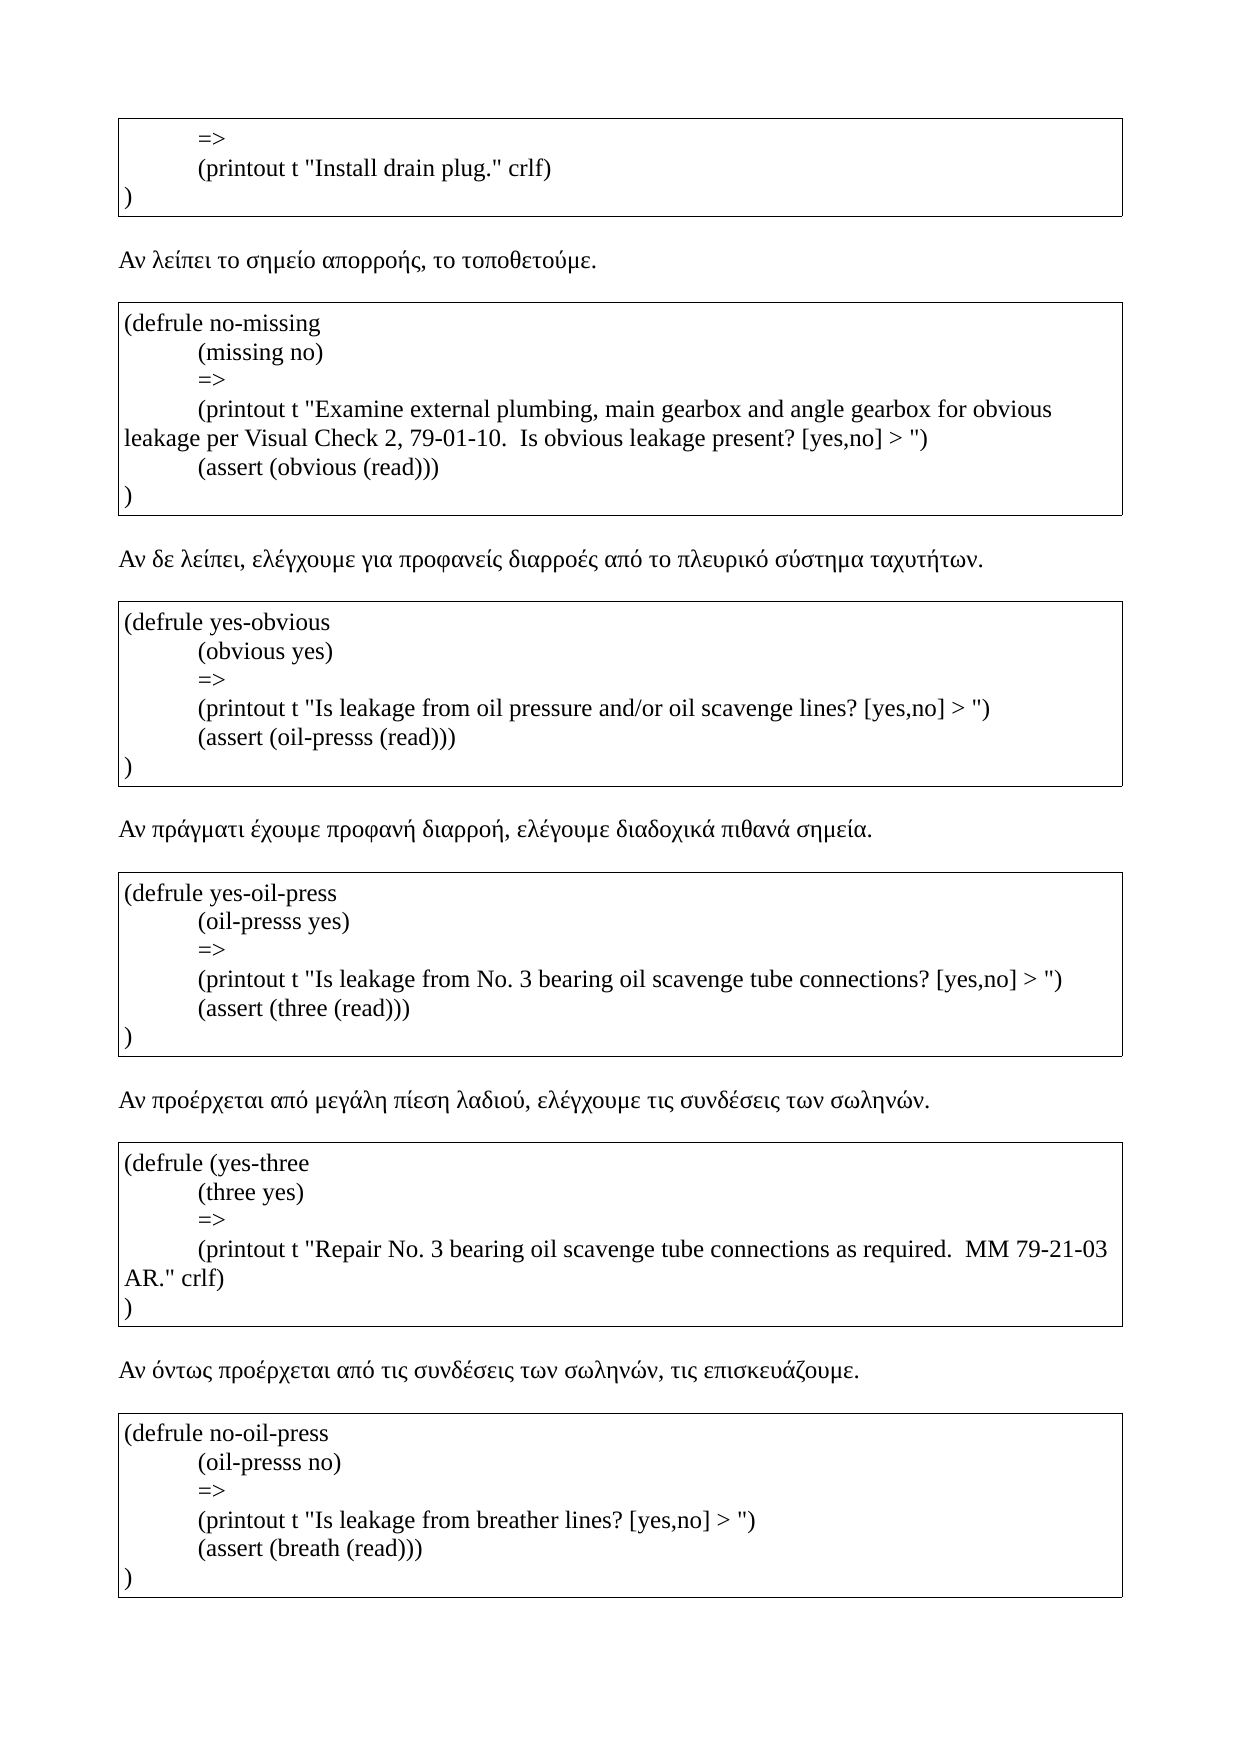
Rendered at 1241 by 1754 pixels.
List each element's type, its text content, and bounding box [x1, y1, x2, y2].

text Αν όντως προέρχεται από τις συνδέσεις των σωληνών, τις επισκευάζουμε. [118, 1355, 1122, 1384]
table_header (defrule no-oil-press (oil-presss no) => (printout t "Is leakage from breather lines? [yes,no] > ") (assert (breath (read))) ) [119, 1414, 1122, 1597]
table_header => (printout t "Install drain plug." crlf) ) [119, 119, 1122, 216]
text Αν δε λείπει, ελέγχουμε για προφανείς διαρροές από το πλευρικό σύστημα ταχυτήτων. [118, 544, 1122, 573]
text Αν πράγματι έχουμε προφανή διαρροή, ελέγουμε διαδοχικά πιθανά σημεία. [118, 814, 1122, 843]
text Αν λείπει το σημείο απορροής, το τοποθετούμε. [118, 245, 1122, 273]
table_header (defrule yes-obvious (obvious yes) => (printout t "Is leakage from oil pressure and/or oil scavenge lines? [yes,no] > ") (assert (oil-presss (read))) ) [119, 602, 1122, 786]
table_header (defrule (yes-three (three yes) => (printout t "Repair No. 3 bearing oil scavenge tube connections as required. MM 79-21-03 AR." crlf) ) [119, 1143, 1122, 1326]
table_header (defrule yes-oil-press (oil-presss yes) => (printout t "Is leakage from No. 3 bearing oil scavenge tube connections? [yes,no] > ") (assert (three (read))) ) [119, 873, 1122, 1056]
table_header (defrule no-missing (missing no) => (printout t "Examine external plumbing, main gearbox and angle gearbox for obvious leakage per Visual Check 2, 79-01-10. Is obvious leakage present? [yes,no] > ") (assert (obvious (read))) ) [119, 303, 1122, 515]
text Αν προέρχεται από μεγάλη πίεση λαδιού, ελέγχουμε τις συνδέσεις των σωληνών. [118, 1085, 1122, 1113]
